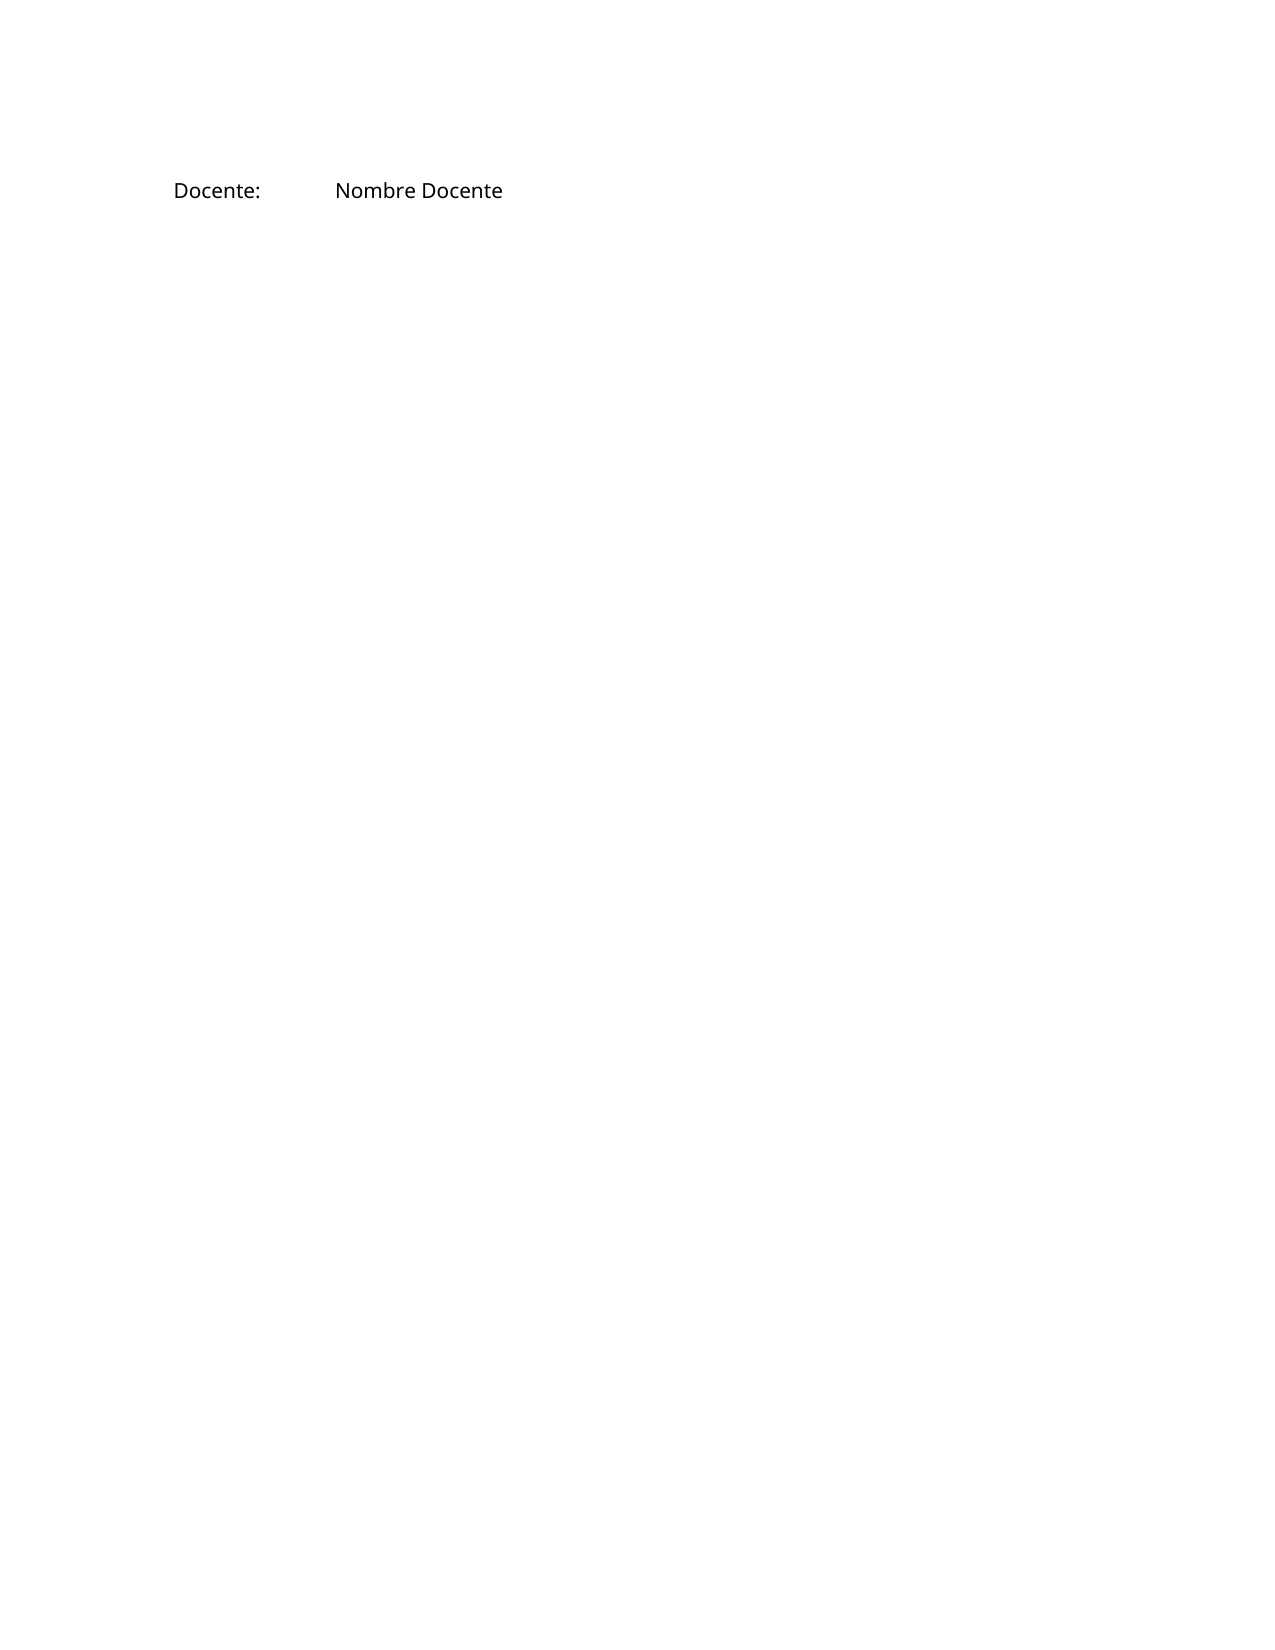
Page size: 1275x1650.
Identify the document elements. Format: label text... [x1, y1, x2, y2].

table_header Nombre Docente [328, 176, 1098, 204]
table_header Docente: [166, 176, 327, 204]
